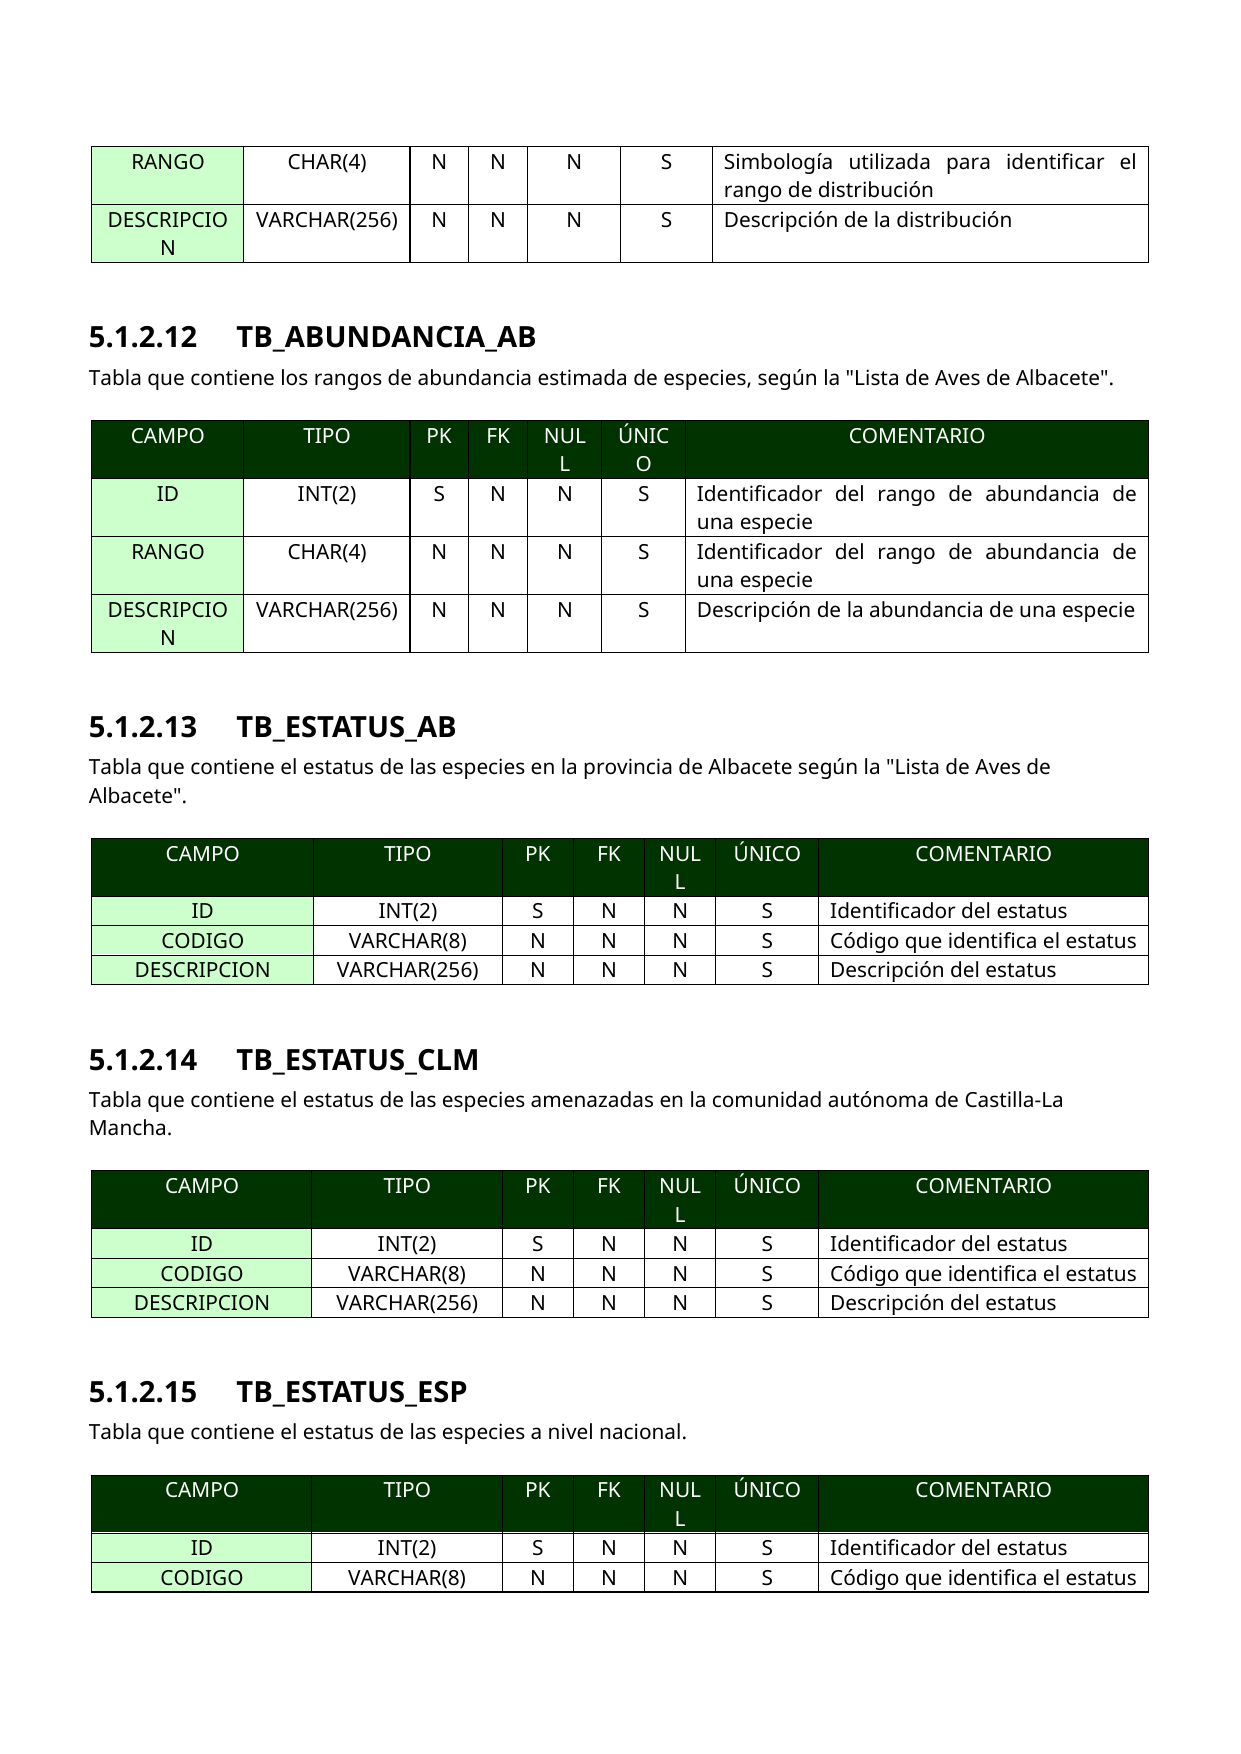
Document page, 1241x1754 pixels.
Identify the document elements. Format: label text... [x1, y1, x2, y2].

table_cell S [602, 595, 685, 652]
table_cell S [716, 1534, 818, 1562]
table_cell N [645, 1259, 715, 1287]
table_cell S [716, 1563, 818, 1591]
table_header NULL [528, 421, 601, 478]
table_cell S [621, 147, 712, 204]
table_header COMENTARIO [819, 1171, 1148, 1228]
table_cell N [645, 926, 715, 954]
table_cell S [716, 1259, 818, 1287]
table_header NULL [645, 1476, 715, 1532]
table_header CAMPO [92, 1476, 311, 1532]
table_header CAMPO [92, 1171, 311, 1228]
table_cell N [645, 1563, 715, 1591]
table_cell N [645, 897, 715, 925]
table_cell N [574, 1229, 644, 1258]
table_cell RANGO [92, 537, 243, 594]
table_cell N [469, 537, 527, 594]
text Tabla que contiene el estatus de las especies en la provincia de Albacete según la "Lista de Aves de Albacete". [89, 752, 1152, 809]
table_cell CODIGO [92, 1563, 311, 1591]
table_cell N [411, 205, 468, 262]
table_cell N [469, 595, 527, 652]
table_cell Identificador del estatus [819, 897, 1148, 925]
table_cell INT(2) [314, 897, 502, 925]
table_cell Identificador del estatus [819, 1229, 1148, 1258]
table_cell INT(2) [312, 1229, 502, 1258]
table_header CAMPO [92, 421, 243, 478]
table_cell CHAR(4) [244, 147, 409, 204]
table_cell S [503, 897, 573, 925]
table_cell N [528, 537, 601, 594]
table_header ÚNICO [716, 839, 818, 896]
table_header COMENTARIO [819, 1476, 1148, 1532]
table_cell DESCRIPCION [92, 205, 243, 262]
table_cell INT(2) [244, 479, 409, 536]
table_cell N [574, 926, 644, 954]
table_header TIPO [314, 839, 502, 896]
table_header ÚNICO [716, 1476, 818, 1532]
table_cell N [645, 956, 715, 984]
table_cell VARCHAR(256) [244, 205, 409, 262]
text Tabla que contiene los rangos de abundancia estimada de especies, según la "Lista de Aves de Albacete". [89, 363, 1152, 391]
table_cell Descripción del estatus [819, 1288, 1148, 1317]
table_cell S [716, 956, 818, 984]
table_header NULL [645, 1171, 715, 1228]
table_cell Simbología utilizada para identificar el rango de distribución [713, 147, 1148, 204]
table_header TIPO [312, 1171, 502, 1228]
table_cell Descripción del estatus [819, 956, 1148, 984]
table_cell S [716, 926, 818, 954]
table_cell CHAR(4) [244, 537, 409, 594]
table_header TIPO [244, 421, 409, 478]
table_cell N [503, 1288, 573, 1317]
table_cell S [716, 897, 818, 925]
table_cell VARCHAR(256) [314, 956, 502, 984]
table_cell VARCHAR(8) [314, 926, 502, 954]
table_cell N [574, 1534, 644, 1562]
table_cell N [503, 1259, 573, 1287]
table_cell RANGO [92, 147, 243, 204]
table_cell CODIGO [92, 926, 313, 954]
subtitle TB_ESTATUS_ESP [89, 1371, 1152, 1411]
table_cell N [469, 147, 527, 204]
table_cell N [469, 479, 527, 536]
table_header FK [574, 839, 644, 896]
table_cell S [602, 479, 685, 536]
table_cell Descripción de la distribución [713, 205, 1148, 262]
table_cell N [411, 147, 468, 204]
table_header FK [574, 1171, 644, 1228]
table_header CAMPO [92, 839, 313, 896]
table_header FK [469, 421, 527, 478]
table_cell VARCHAR(8) [312, 1259, 502, 1287]
table_cell Identificador del rango de abundancia de una especie [686, 479, 1148, 536]
table_cell N [645, 1534, 715, 1562]
table_cell N [411, 595, 468, 652]
table_cell ID [92, 897, 313, 925]
subtitle TB_ESTATUS_CLM [89, 1039, 1152, 1078]
table_header PK [503, 1171, 573, 1228]
table_cell N [645, 1229, 715, 1258]
table_cell N [503, 1563, 573, 1591]
table_cell INT(2) [312, 1534, 502, 1562]
table_header PK [503, 1476, 573, 1532]
text Tabla que contiene el estatus de las especies amenazadas en la comunidad autónoma de Castilla-La Mancha. [89, 1085, 1152, 1142]
table_cell ID [92, 1229, 311, 1258]
table_cell N [528, 479, 601, 536]
table_cell Código que identifica el estatus [819, 926, 1148, 954]
table_cell VARCHAR(8) [312, 1563, 502, 1591]
table_cell S [411, 479, 468, 536]
table_cell ID [92, 1534, 311, 1562]
table_header PK [503, 839, 573, 896]
table_header TIPO [312, 1476, 502, 1532]
table_header ÚNICO [716, 1171, 818, 1228]
table_header PK [411, 421, 468, 478]
table_cell N [503, 926, 573, 954]
table_cell S [621, 205, 712, 262]
text Tabla que contiene el estatus de las especies a nivel nacional. [89, 1417, 1152, 1446]
table_cell N [574, 897, 644, 925]
table_cell Descripción de la abundancia de una especie [686, 595, 1148, 652]
table_header COMENTARIO [819, 839, 1148, 896]
table_cell DESCRIPCION [92, 595, 243, 652]
table_cell N [528, 147, 620, 204]
table_header ÚNICO [602, 421, 685, 478]
table_header COMENTARIO [686, 421, 1148, 478]
table_cell S [503, 1229, 573, 1258]
table_cell N [411, 537, 468, 594]
table_cell Identificador del estatus [819, 1534, 1148, 1562]
table_cell N [574, 1259, 644, 1287]
table_header NULL [645, 839, 715, 896]
table_cell VARCHAR(256) [312, 1288, 502, 1317]
table_cell S [716, 1288, 818, 1317]
table_cell S [602, 537, 685, 594]
table_cell ID [92, 479, 243, 536]
table_header FK [574, 1476, 644, 1532]
table_cell N [528, 205, 620, 262]
table_cell N [645, 1288, 715, 1317]
table_cell DESCRIPCION [92, 1288, 311, 1317]
table_cell N [574, 956, 644, 984]
table_cell VARCHAR(256) [244, 595, 409, 652]
subtitle TB_ESTATUS_AB [89, 706, 1152, 746]
table_cell Código que identifica el estatus [819, 1563, 1148, 1591]
table_cell CODIGO [92, 1259, 311, 1287]
table_cell S [716, 1229, 818, 1258]
table_cell N [503, 956, 573, 984]
table_cell Código que identifica el estatus [819, 1259, 1148, 1287]
table_cell S [503, 1534, 573, 1562]
table_cell N [469, 205, 527, 262]
table_cell N [574, 1563, 644, 1591]
table_cell N [528, 595, 601, 652]
table_cell N [574, 1288, 644, 1317]
table_cell Identificador del rango de abundancia de una especie [686, 537, 1148, 594]
subtitle TB_ABUNDANCIA_AB [89, 317, 1152, 356]
table_cell DESCRIPCION [92, 956, 313, 984]
